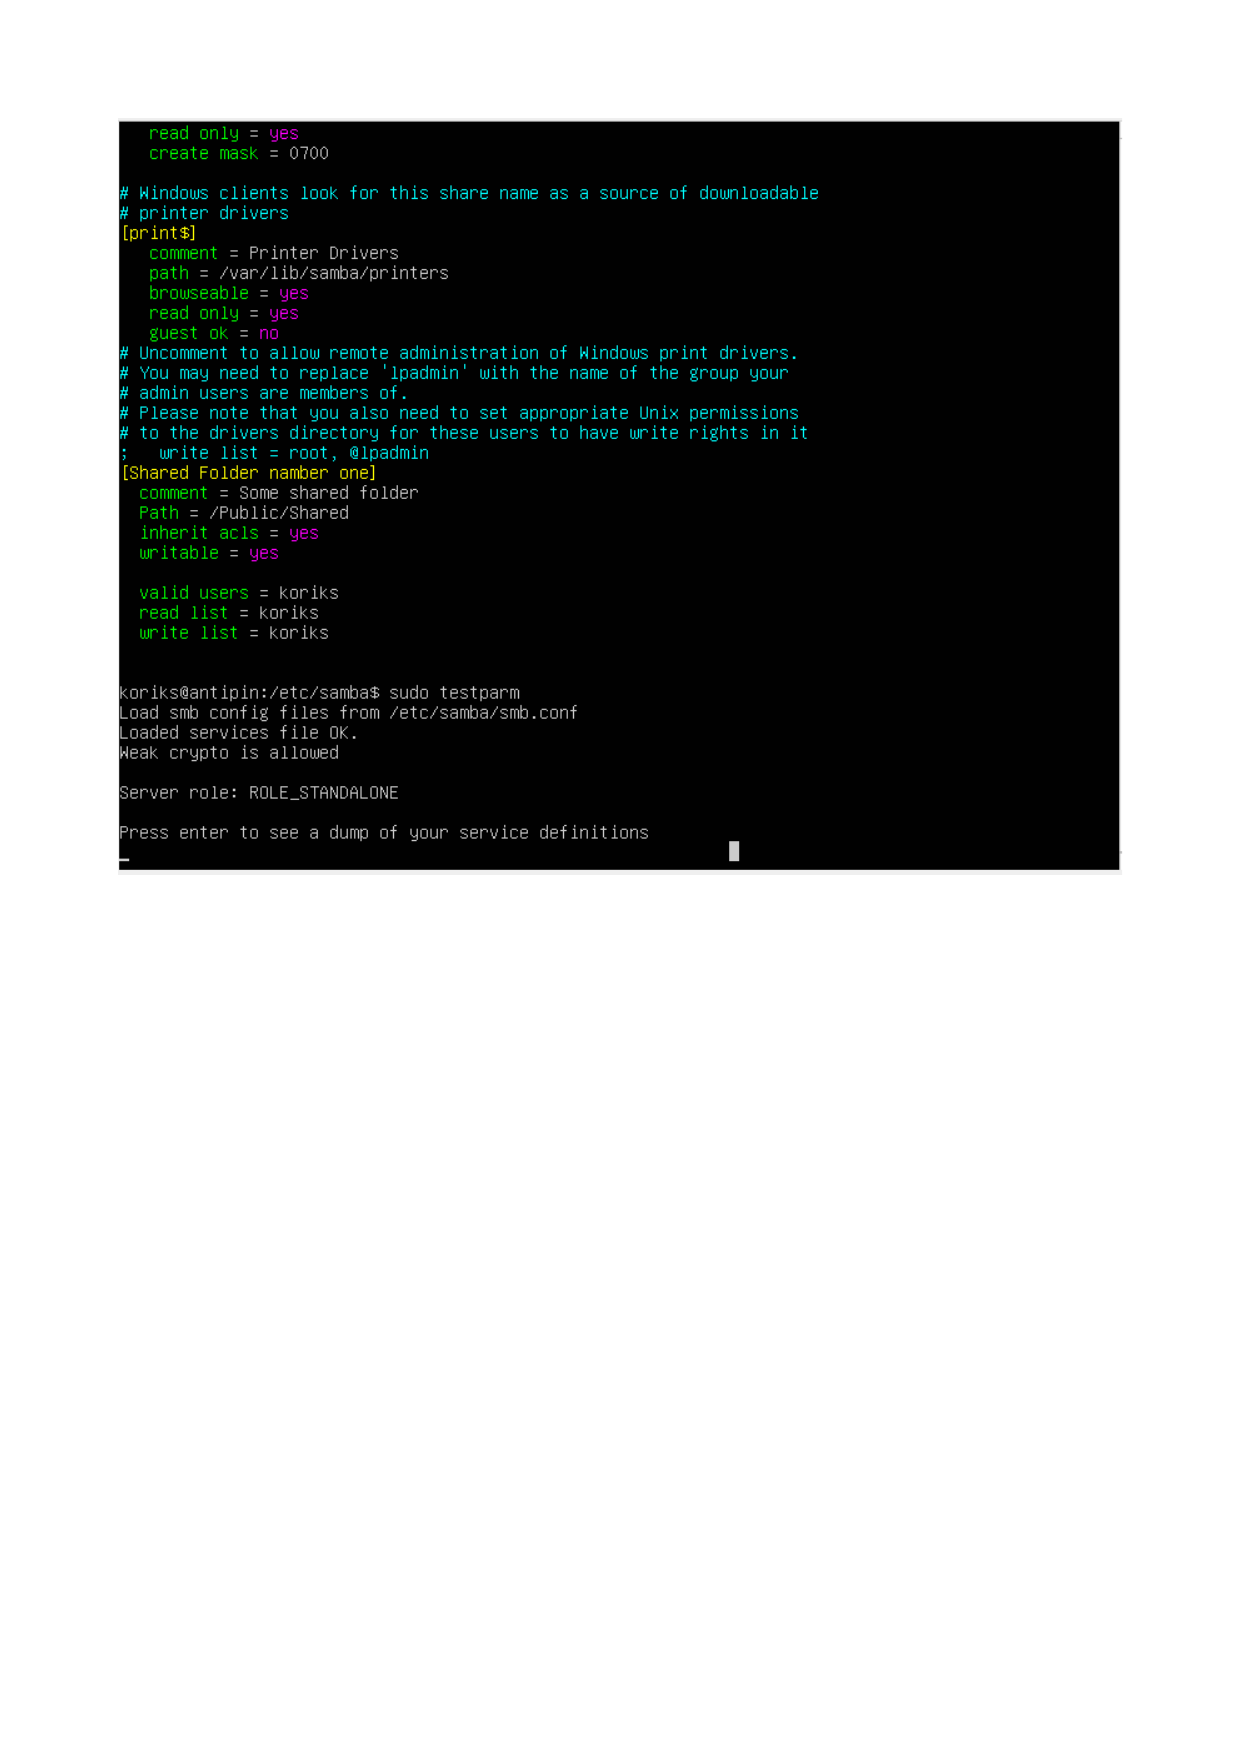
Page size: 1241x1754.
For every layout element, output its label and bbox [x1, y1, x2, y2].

picture [118, 118, 1123, 875]
